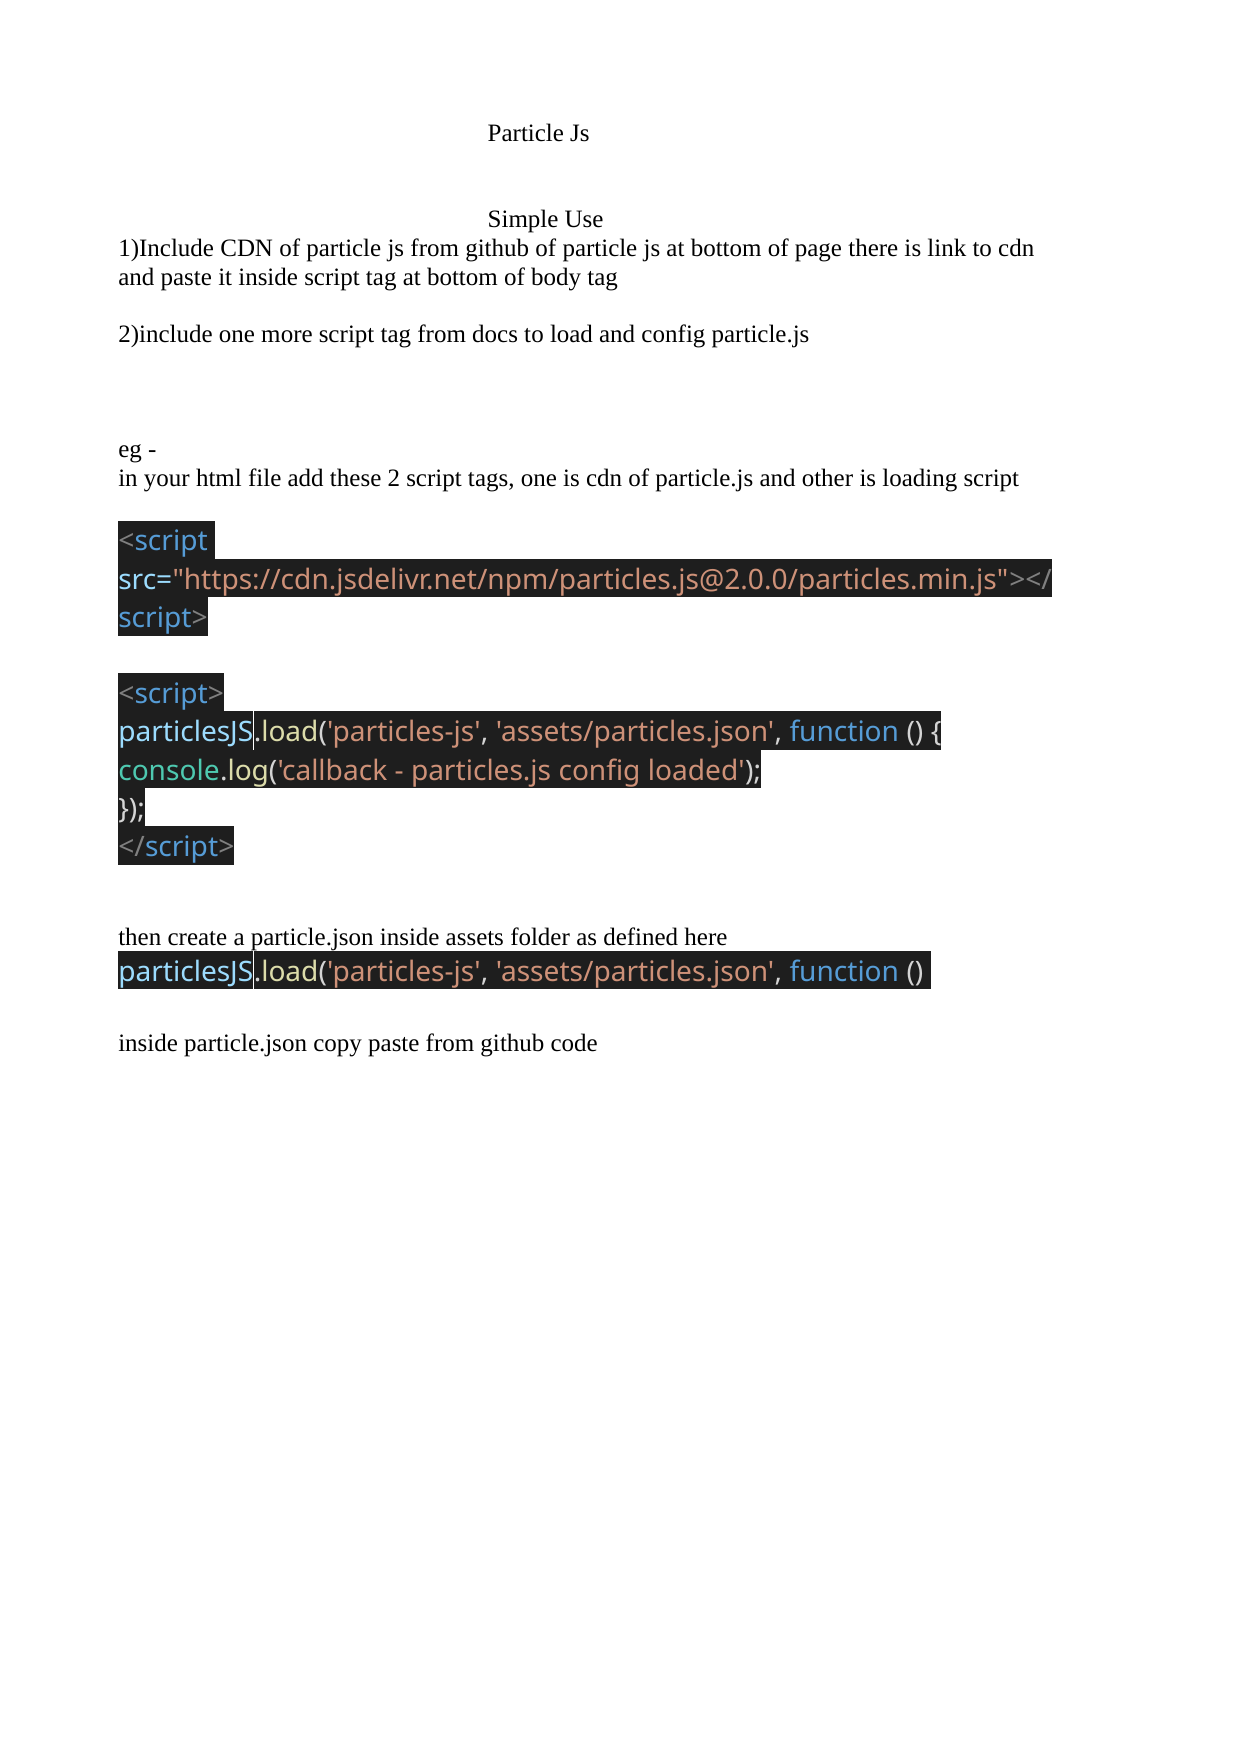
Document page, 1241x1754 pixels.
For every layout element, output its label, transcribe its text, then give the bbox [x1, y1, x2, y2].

text eg - [118, 434, 1122, 463]
text 1)Include CDN of particle js from github of particle js at bottom of page there is link to cdn [118, 233, 1122, 262]
text 2)include one more script tag from docs to load and config particle.js [118, 319, 1122, 348]
text Simple Use [118, 204, 1122, 233]
text then create a particle.json inside assets folder as defined here [118, 922, 1122, 951]
text Particle Js [118, 118, 1122, 147]
text and paste it inside script tag at bottom of body tag [118, 262, 1122, 291]
text in your html file add these 2 script tags, one is cdn of particle.js and other is loading script [118, 463, 1122, 492]
text console.log('callback - particles.js config loaded'); [118, 750, 1122, 788]
text }); [118, 788, 1122, 826]
text particlesJS.load('particles-js', 'assets/particles.json', function () [118, 951, 1122, 989]
text particlesJS.load('particles-js', 'assets/particles.json', function () { [118, 711, 1122, 750]
text </script> [118, 826, 1122, 865]
text <script> [118, 673, 1122, 711]
text inside particle.json copy paste from github code [118, 1028, 1122, 1056]
text <script src="https://cdn.jsdelivr.net/npm/particles.js@2.0.0/particles.min.js"></script> [118, 521, 1122, 636]
